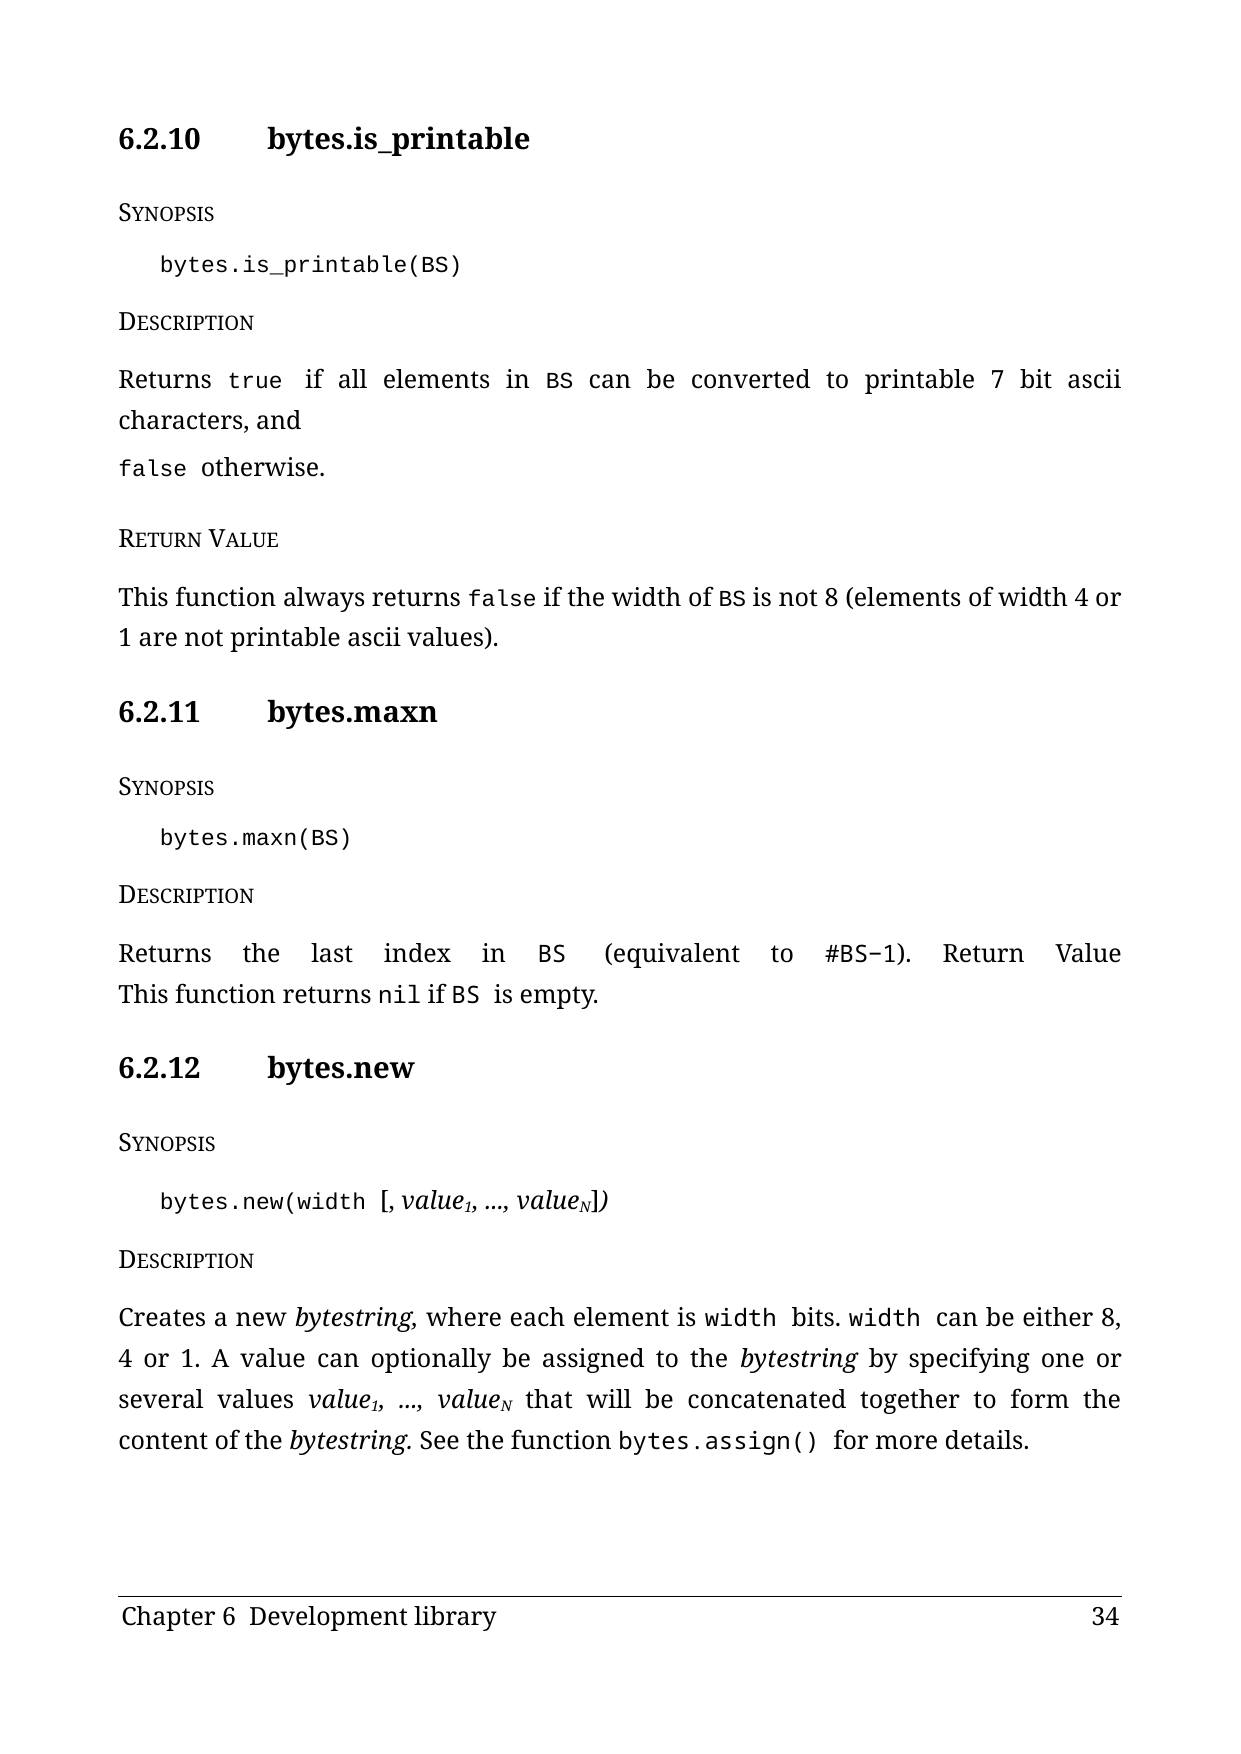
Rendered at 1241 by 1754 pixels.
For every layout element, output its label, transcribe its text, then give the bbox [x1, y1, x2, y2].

subtitle Synopsis [118, 195, 1122, 229]
text Creates a new bytestring, where each element is width bits. width can be either 8, 4 or 1. A value can optionally be assigned to the bytestring by specifying one or several values value1, ..., valueN that will be concatenated together to form the content of the bytestring. See the function bytes.assign() for more details. [118, 1300, 1122, 1457]
subtitle bytes.maxn [118, 692, 1122, 731]
text Returns true if all elements in BS can be converted to printable 7 bit ascii characters, and [118, 362, 1122, 437]
subtitle Description [118, 877, 1122, 911]
subtitle Synopsis [118, 1125, 1122, 1159]
text This function always returns false if the width of BS is not 8 (elements of width 4 or 1 are not printable ascii values). [118, 579, 1122, 654]
text bytes.new(width [, value1, ..., valueN]) [159, 1183, 1122, 1217]
text Returns the last index in BS (equivalent to #BS−1). Return Value This function returns nil if BS is empty. [118, 935, 1122, 1010]
subtitle Description [118, 1242, 1122, 1276]
text false otherwise. [118, 449, 1122, 483]
subtitle Synopsis [118, 768, 1122, 802]
subtitle Return Value [118, 521, 1122, 555]
text bytes.maxn(BS) [159, 826, 1122, 852]
text bytes.is_printable(BS) [159, 253, 1122, 279]
subtitle Description [118, 304, 1122, 338]
subtitle bytes.is_printable [118, 118, 1122, 158]
subtitle bytes.new [118, 1048, 1122, 1087]
